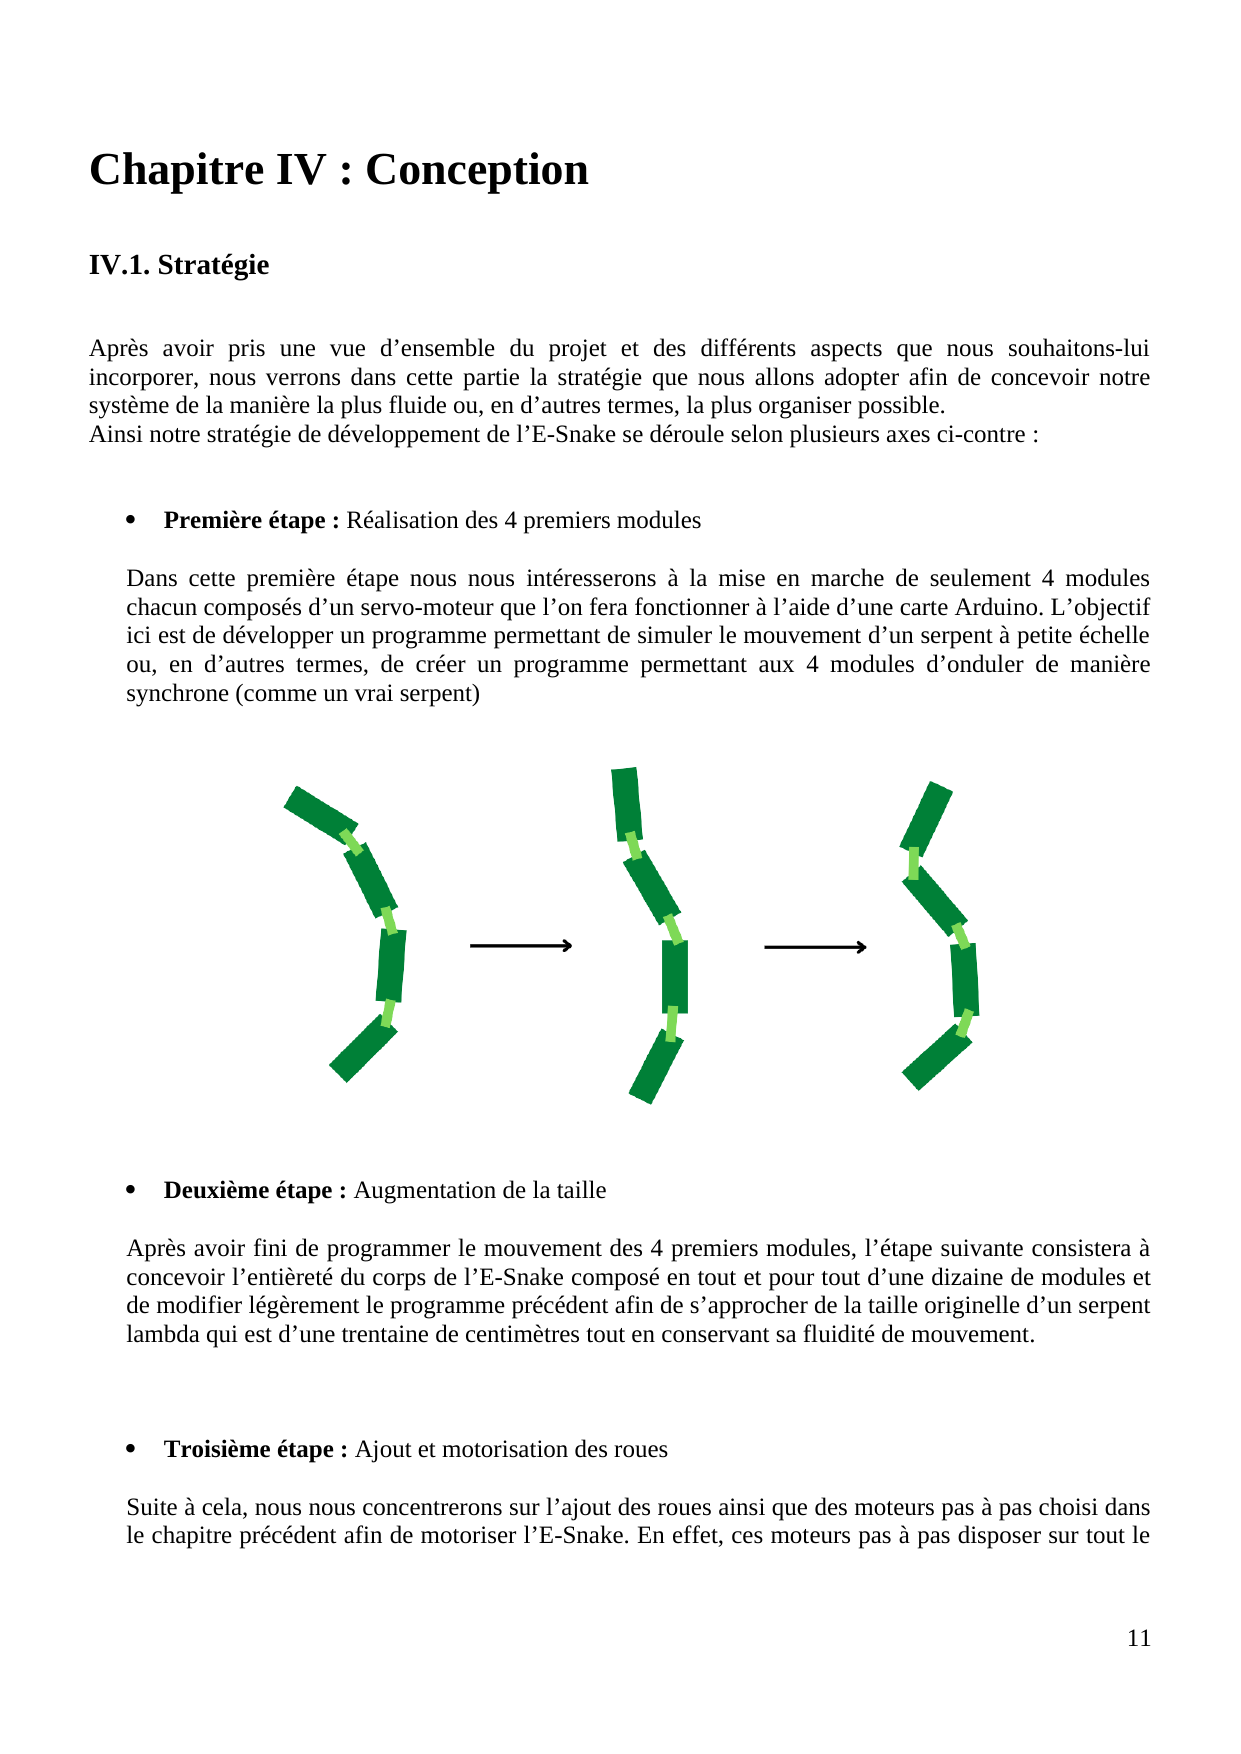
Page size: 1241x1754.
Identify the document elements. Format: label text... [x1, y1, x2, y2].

text Après avoir fini de programmer le mouvement des 4 premiers modules, l’étape suivante consistera à concevoir l’entièreté du corps de l’E-Snake composé en tout et pour tout d’une dizaine de modules et de modifier légèrement le programme précédent afin de s’approcher de la taille originelle d’un serpent lambda qui est d’une trentaine de centimètres tout en conservant sa fluidité de mouvement. [126, 1233, 1152, 1348]
text Dans cette première étape nous nous intéresserons à la mise en marche de seulement 4 modules chacun composés d’un servo-moteur que l’on fera fonctionner à l’aide d’une carte Arduino. L’objectif ici est de développer un programme permettant de simuler le mouvement d’un serpent à petite échelle ou, en d’autres termes, de créer un programme permettant aux 4 modules d’onduler de manière synchrone (comme un vrai serpent) [126, 563, 1152, 707]
list Première étape : Réalisation des 4 premiers modules [126, 506, 1152, 534]
list Troisième étape : Ajout et motorisation des roues [126, 1434, 1152, 1463]
text Suite à cela, nous nous concentrerons sur l’ajout des roues ainsi que des moteurs pas à pas choisi dans le chapitre précédent afin de motoriser l’E-Snake. En effet, ces moteurs pas à pas disposer sur tout le [126, 1492, 1152, 1549]
list Deuxième étape : Augmentation de la taille [126, 1176, 1152, 1204]
text Après avoir pris une vue d’ensemble du projet et des différents aspects que nous souhaitons-lui incorporer, nous verrons dans cette partie la stratégie que nous allons adopter afin de concevoir notre système de la manière la plus fluide ou, en d’autres termes, la plus organiser possible. [89, 333, 1152, 419]
text Ainsi notre stratégie de développement de l’E-Snake se déroule selon plusieurs axes ci-contre : [89, 419, 1152, 448]
text IV.1. Stratégie [89, 247, 1152, 280]
text Chapitre IV : Conception [89, 141, 1152, 194]
picture [263, 735, 1022, 1147]
